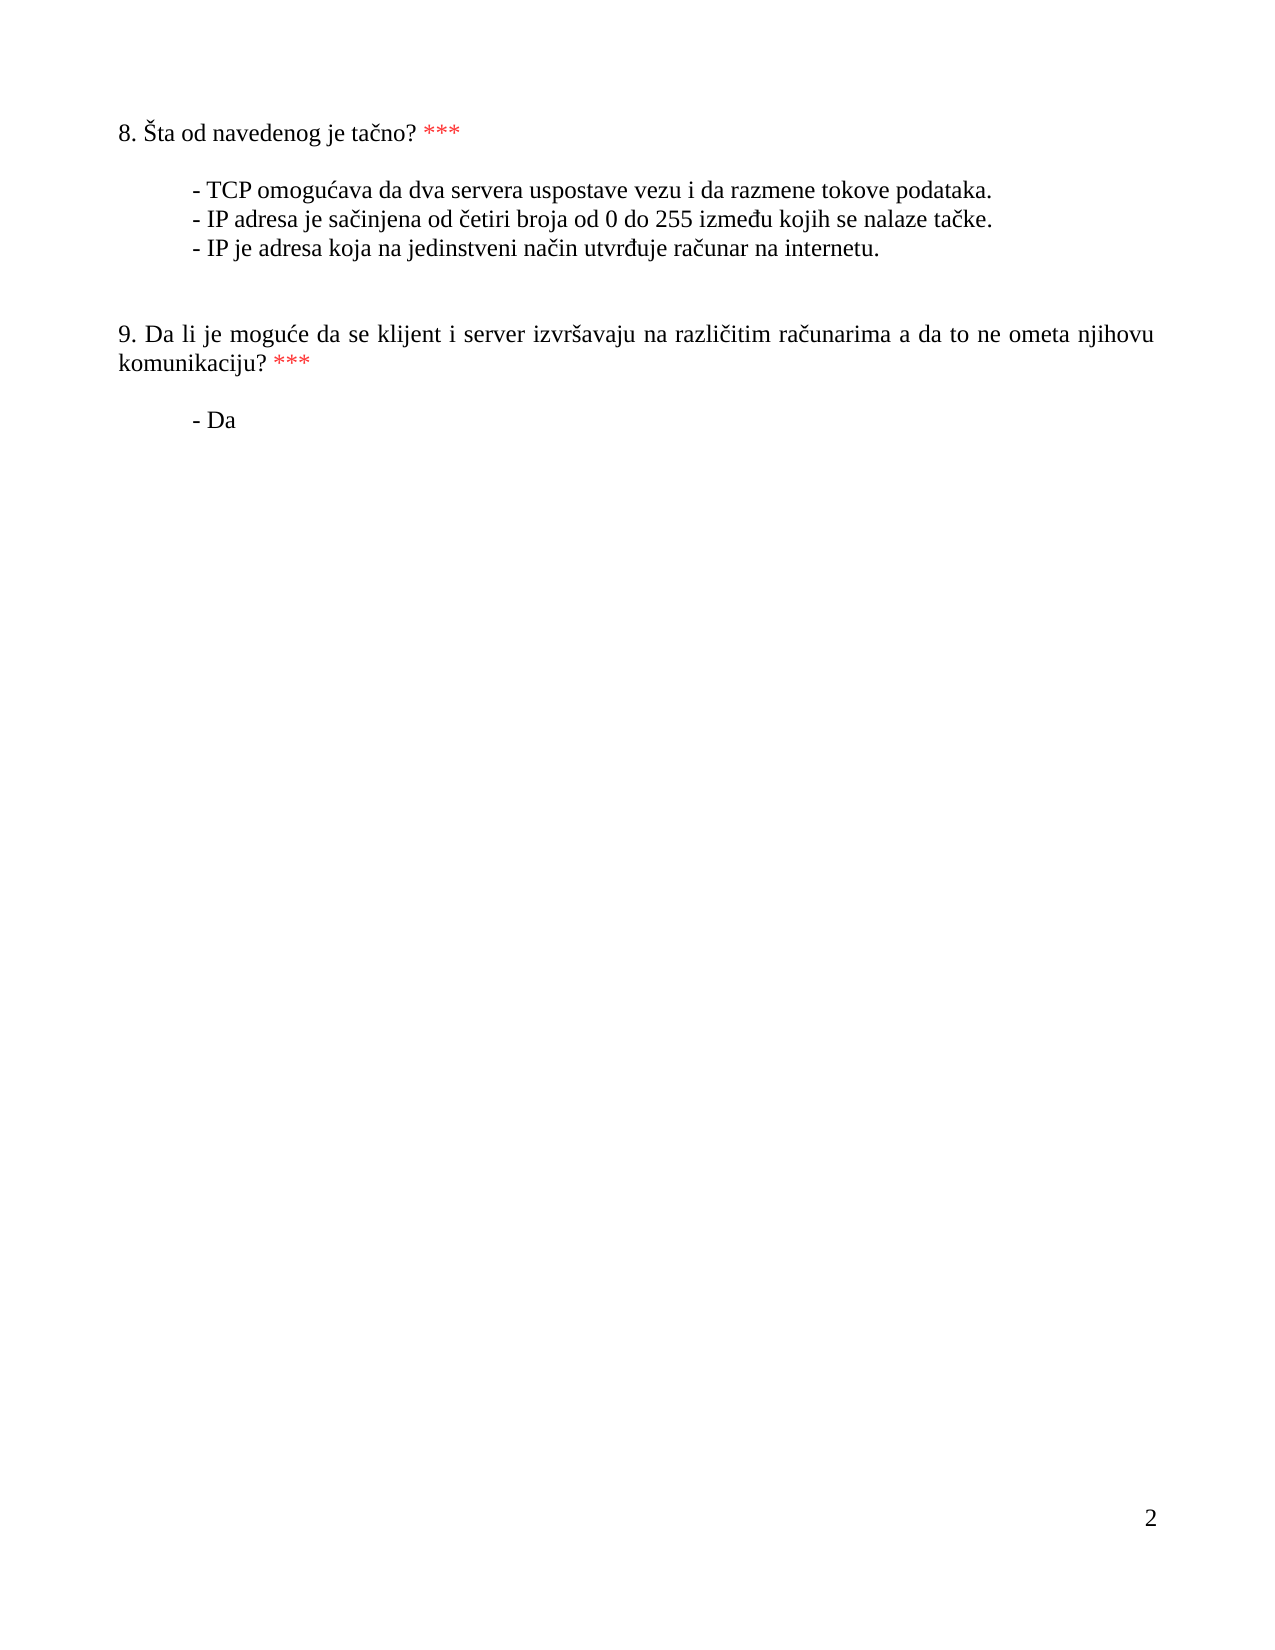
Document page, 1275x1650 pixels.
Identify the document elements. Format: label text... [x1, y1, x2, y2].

text - Da [118, 406, 1157, 434]
text - IP adresa je sačinjena od četiri broja od 0 do 255 između kojih se nalaze tačke. [118, 204, 1157, 233]
text - IP je adresa koja na jedinstveni način utvrđuje računar na internetu. [118, 233, 1157, 262]
text 8. Šta od navedenog je tačno? *** [118, 118, 1157, 147]
text - TCP omogućava da dva servera uspostave vezu i da razmene tokove podataka. [118, 176, 1157, 204]
text 9. Da li je moguće da se klijent i server izvršavaju na različitim računarima a da to ne ometa njihovu komunikaciju? *** [118, 319, 1157, 377]
